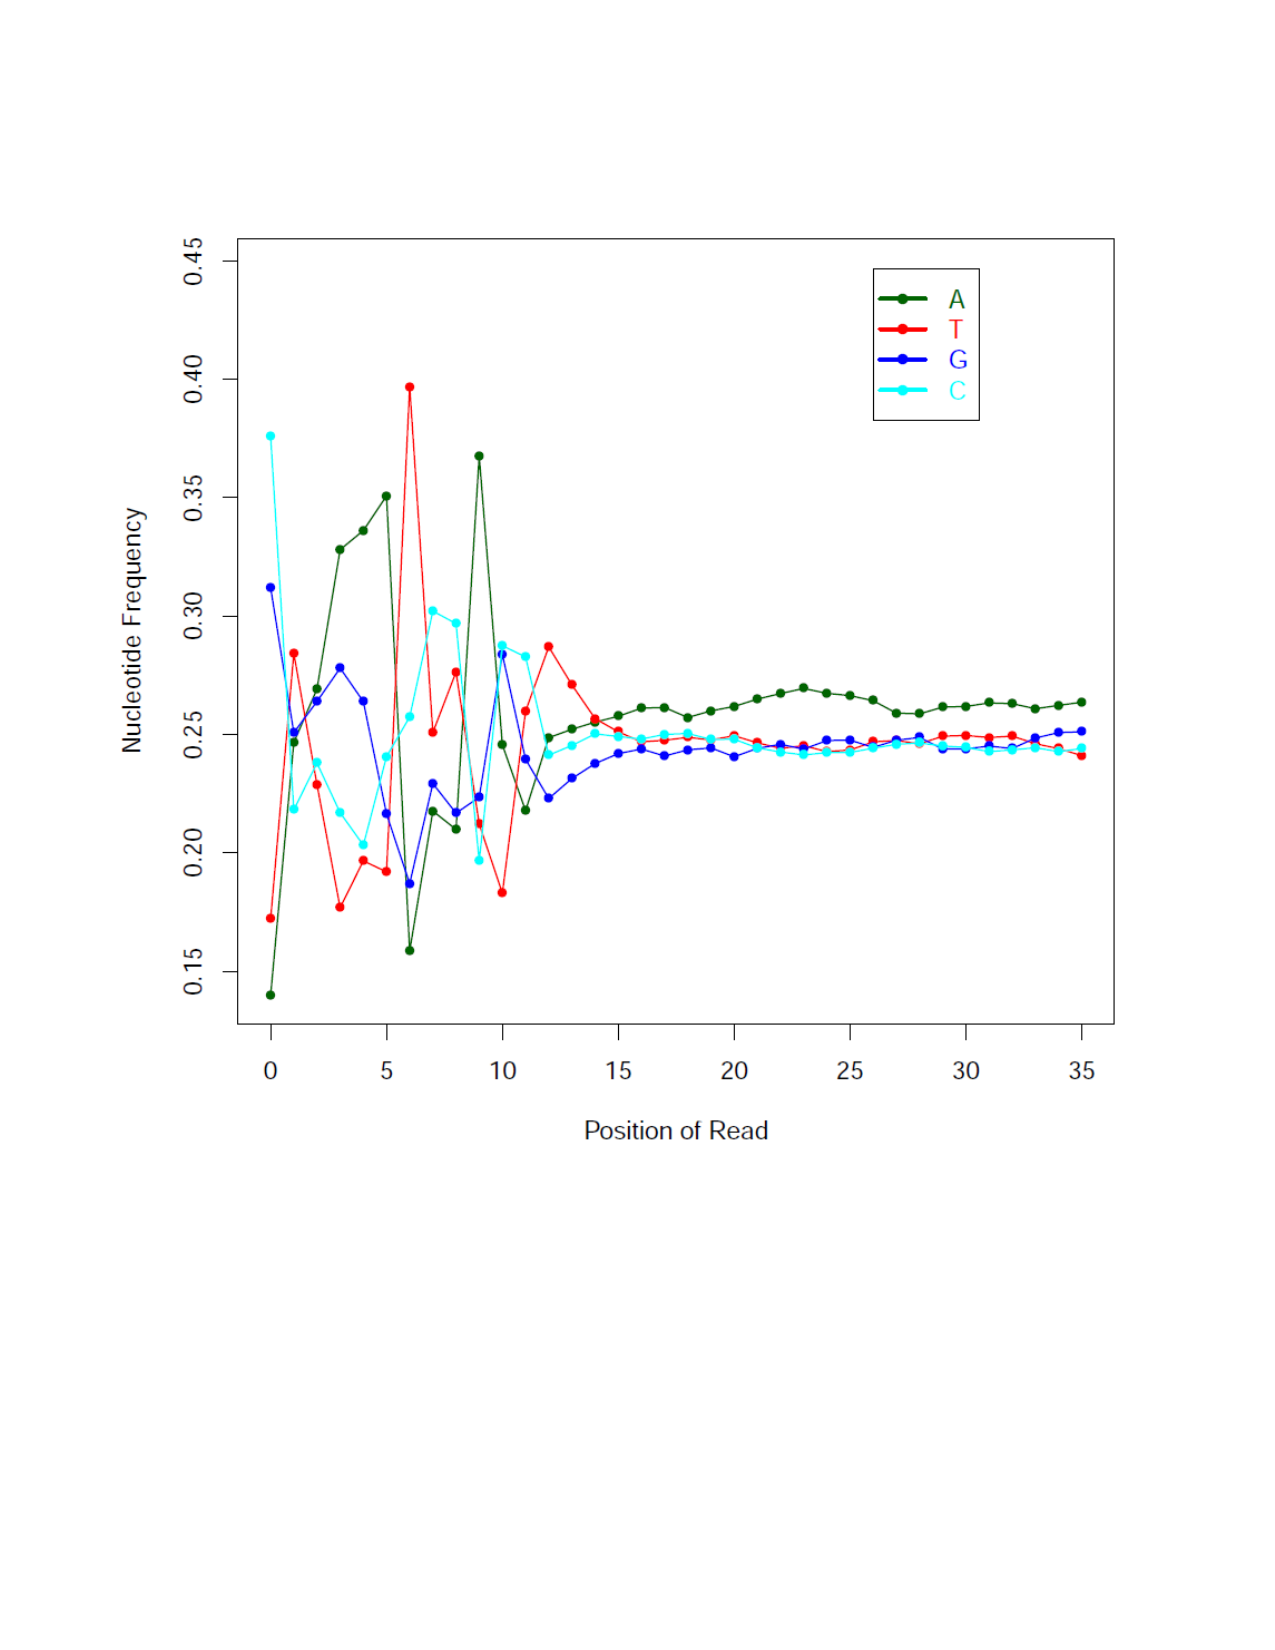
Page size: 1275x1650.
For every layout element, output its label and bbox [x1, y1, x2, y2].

picture [118, 118, 1157, 1155]
